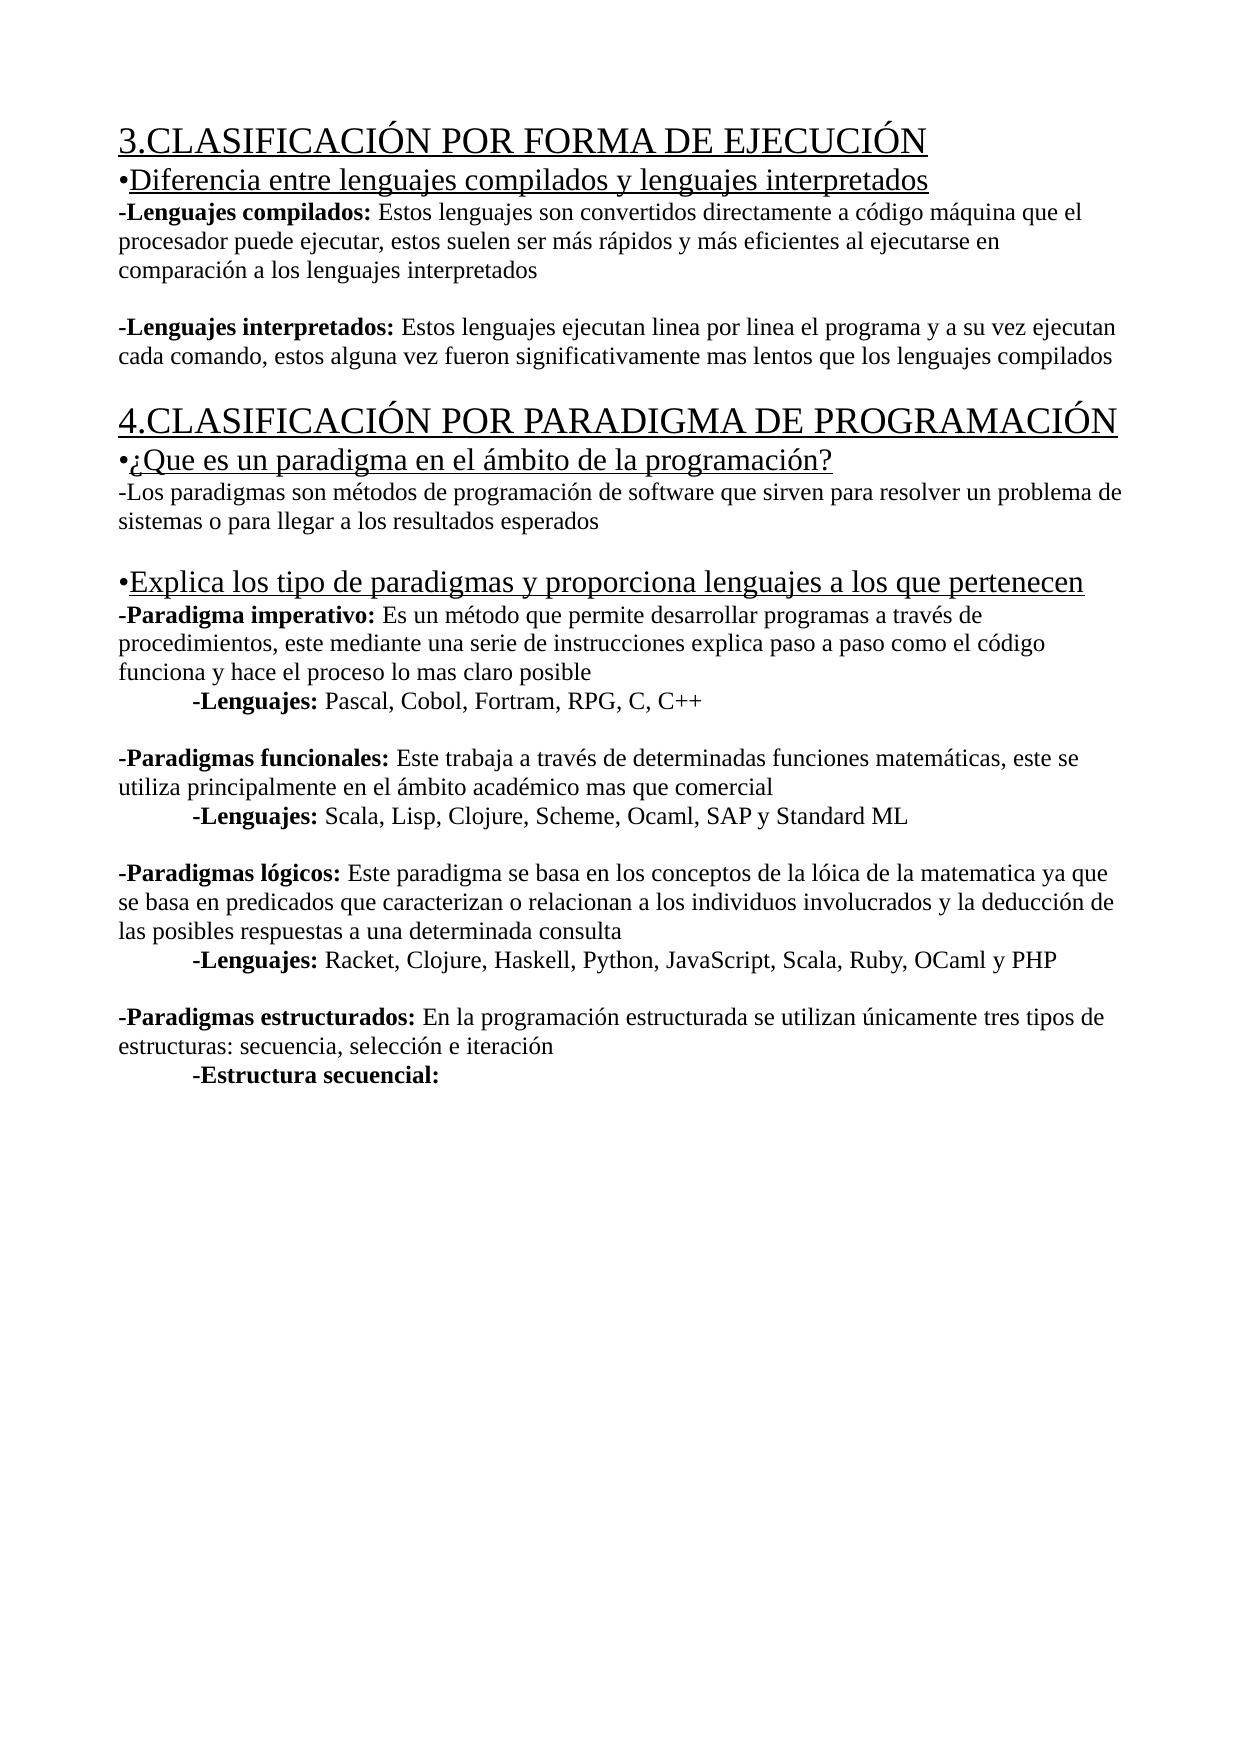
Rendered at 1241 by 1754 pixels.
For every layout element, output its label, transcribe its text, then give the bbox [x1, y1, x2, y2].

text •¿Que es un paradigma en el ámbito de la programación? [118, 442, 1122, 477]
text -Lenguajes: Pascal, Cobol, Fortram, RPG, C, C++ [118, 686, 1122, 715]
text -Paradigma imperativo: Es un método que permite desarrollar programas a través de procedimientos, este mediante una serie de instrucciones explica paso a paso como el código funciona y hace el proceso lo mas claro posible [118, 600, 1122, 686]
text -Estructura secuencial: [118, 1060, 1122, 1088]
text -Lenguajes compilados: Estos lenguajes son convertidos directamente a código máquina que el procesador puede ejecutar, estos suelen ser más rápidos y más eficientes al ejecutarse en comparación a los lenguajes interpretados [118, 197, 1122, 283]
text -Los paradigmas son métodos de programación de software que sirven para resolver un problema de sistemas o para llegar a los resultados esperados [118, 477, 1122, 535]
text •Diferencia entre lenguajes compilados y lenguajes interpretados [118, 161, 1122, 197]
text ­-Paradigmas estructurados: En la programación estructurada se utilizan únicamente tres tipos de estructuras: secuencia, selección e iteración [118, 1002, 1122, 1060]
text -Lenguajes: Scala, Lisp, Clojure, Scheme, Ocaml, SAP y Standard ML [118, 801, 1122, 830]
text 3.CLASIFICACIÓN POR FORMA DE EJECUCIÓN [118, 118, 1122, 161]
text 4.CLASIFICACIÓN POR PARADIGMA DE PROGRAMACIÓN [118, 398, 1122, 442]
text -Lenguajes interpretados: Estos lenguajes ejecutan linea por linea el programa y a su vez ejecutan cada comando, estos alguna vez fueron significativamente mas lentos que los lenguajes compilados [118, 312, 1122, 370]
text -Paradigmas lógicos: Este paradigma se basa en los conceptos de la lóica de la matematica ya que se basa en predicados que caracterizan o relacionan a los individuos involucrados y la deducción de las posibles respuestas a una determinada consulta [118, 858, 1122, 945]
text -Lenguajes: Racket, Clojure, Haskell, Python, JavaScript, Scala, Ruby, OCaml y PHP [118, 945, 1122, 973]
text •Explica los tipo de paradigmas y proporciona lenguajes a los que pertenecen [118, 564, 1122, 600]
text -Paradigmas funcionales: Este trabaja a través de determinadas funciones matemáticas, este se utiliza principalmente en el ámbito académico mas que comercial [118, 743, 1122, 801]
